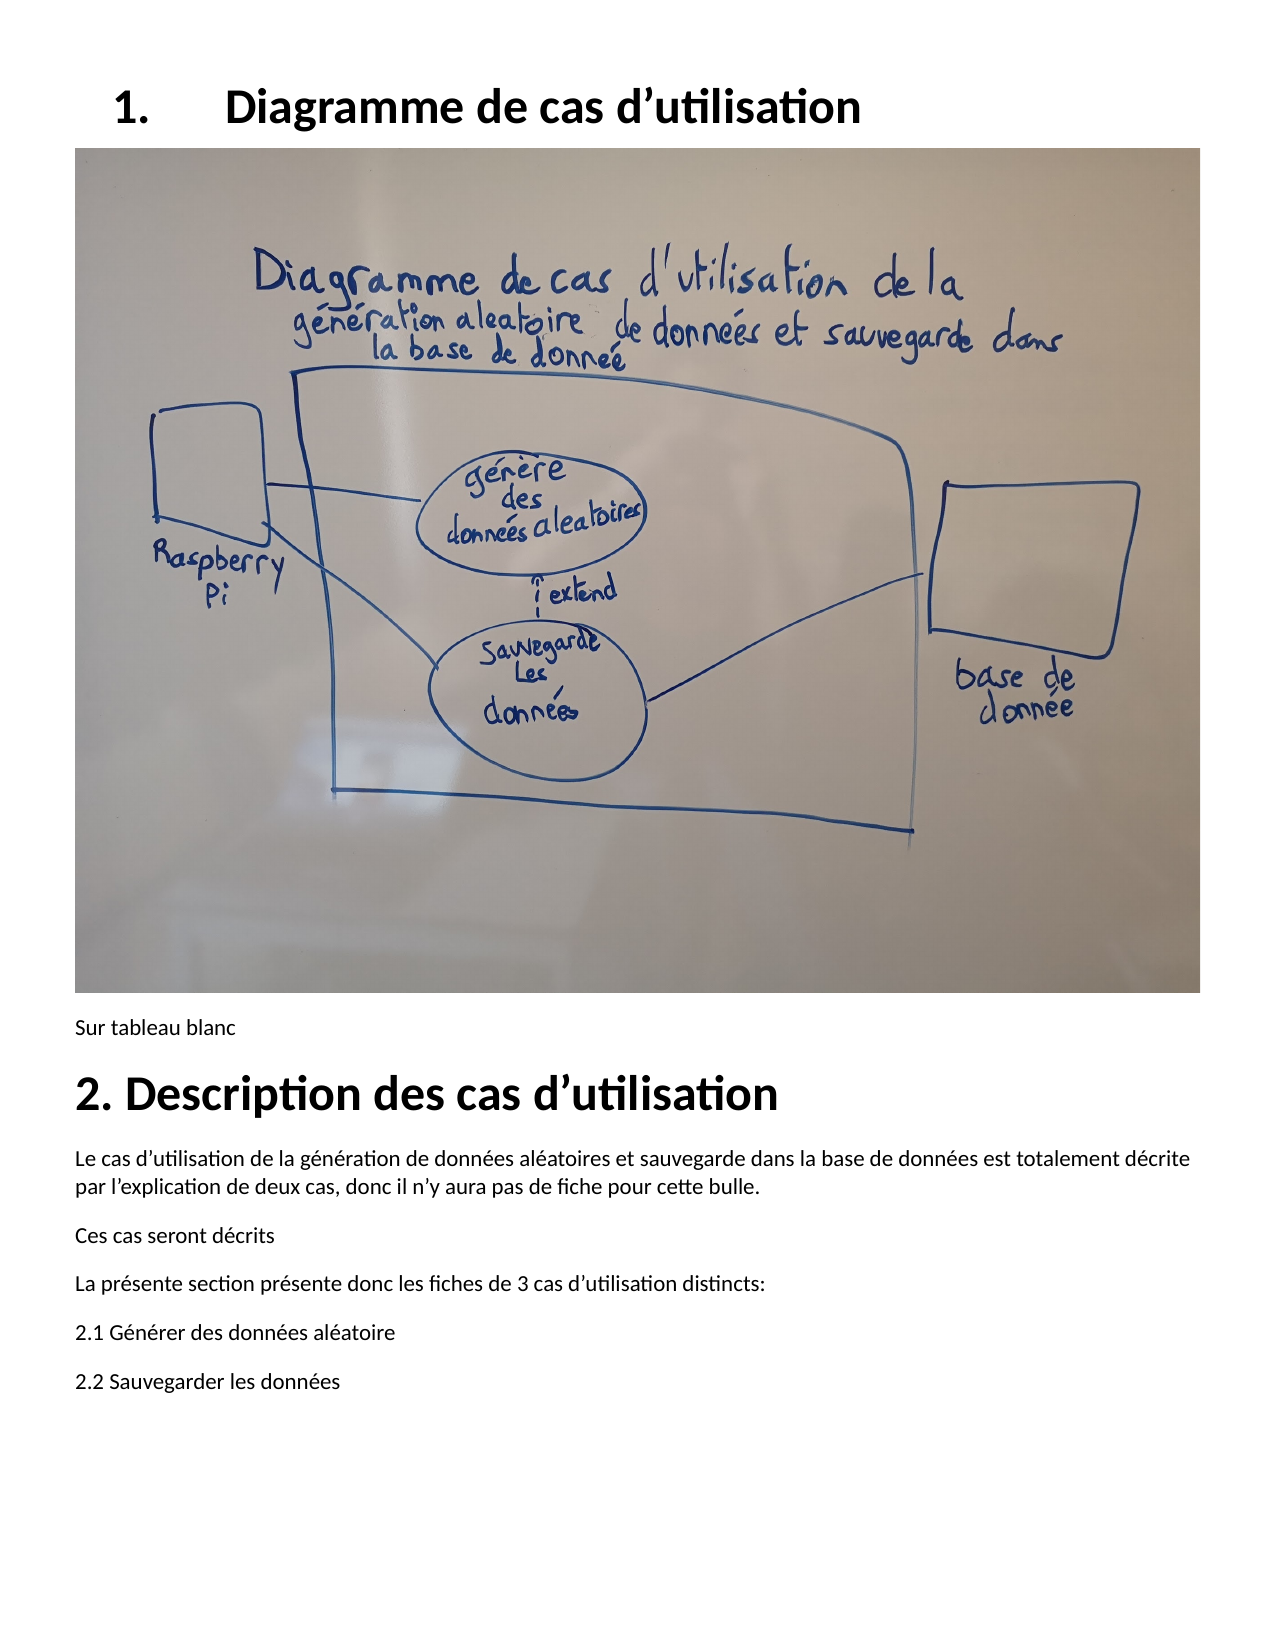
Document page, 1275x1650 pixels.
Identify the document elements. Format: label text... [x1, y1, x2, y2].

text 2.2 Sauvegarder les données [75, 1367, 1200, 1395]
text Ces cas seront décrits [75, 1221, 1200, 1249]
text 2. Description des cas d’utilisation [75, 1062, 1200, 1123]
subtitle Diagramme de cas d’utilisation [112, 75, 1200, 136]
text 2.1 Générer des données aléatoire [75, 1318, 1200, 1346]
picture [75, 148, 1200, 993]
text Le cas d’utilisation de la génération de données aléatoires et sauvegarde dans la base de données est totalement décrite par l’explication de deux cas, donc il n’y aura pas de fiche pour cette bulle. [75, 1144, 1200, 1200]
text La présente section présente donc les fiches de 3 cas d’utilisation distincts: [75, 1269, 1200, 1298]
text Sur tableau blanc [75, 1013, 1200, 1041]
